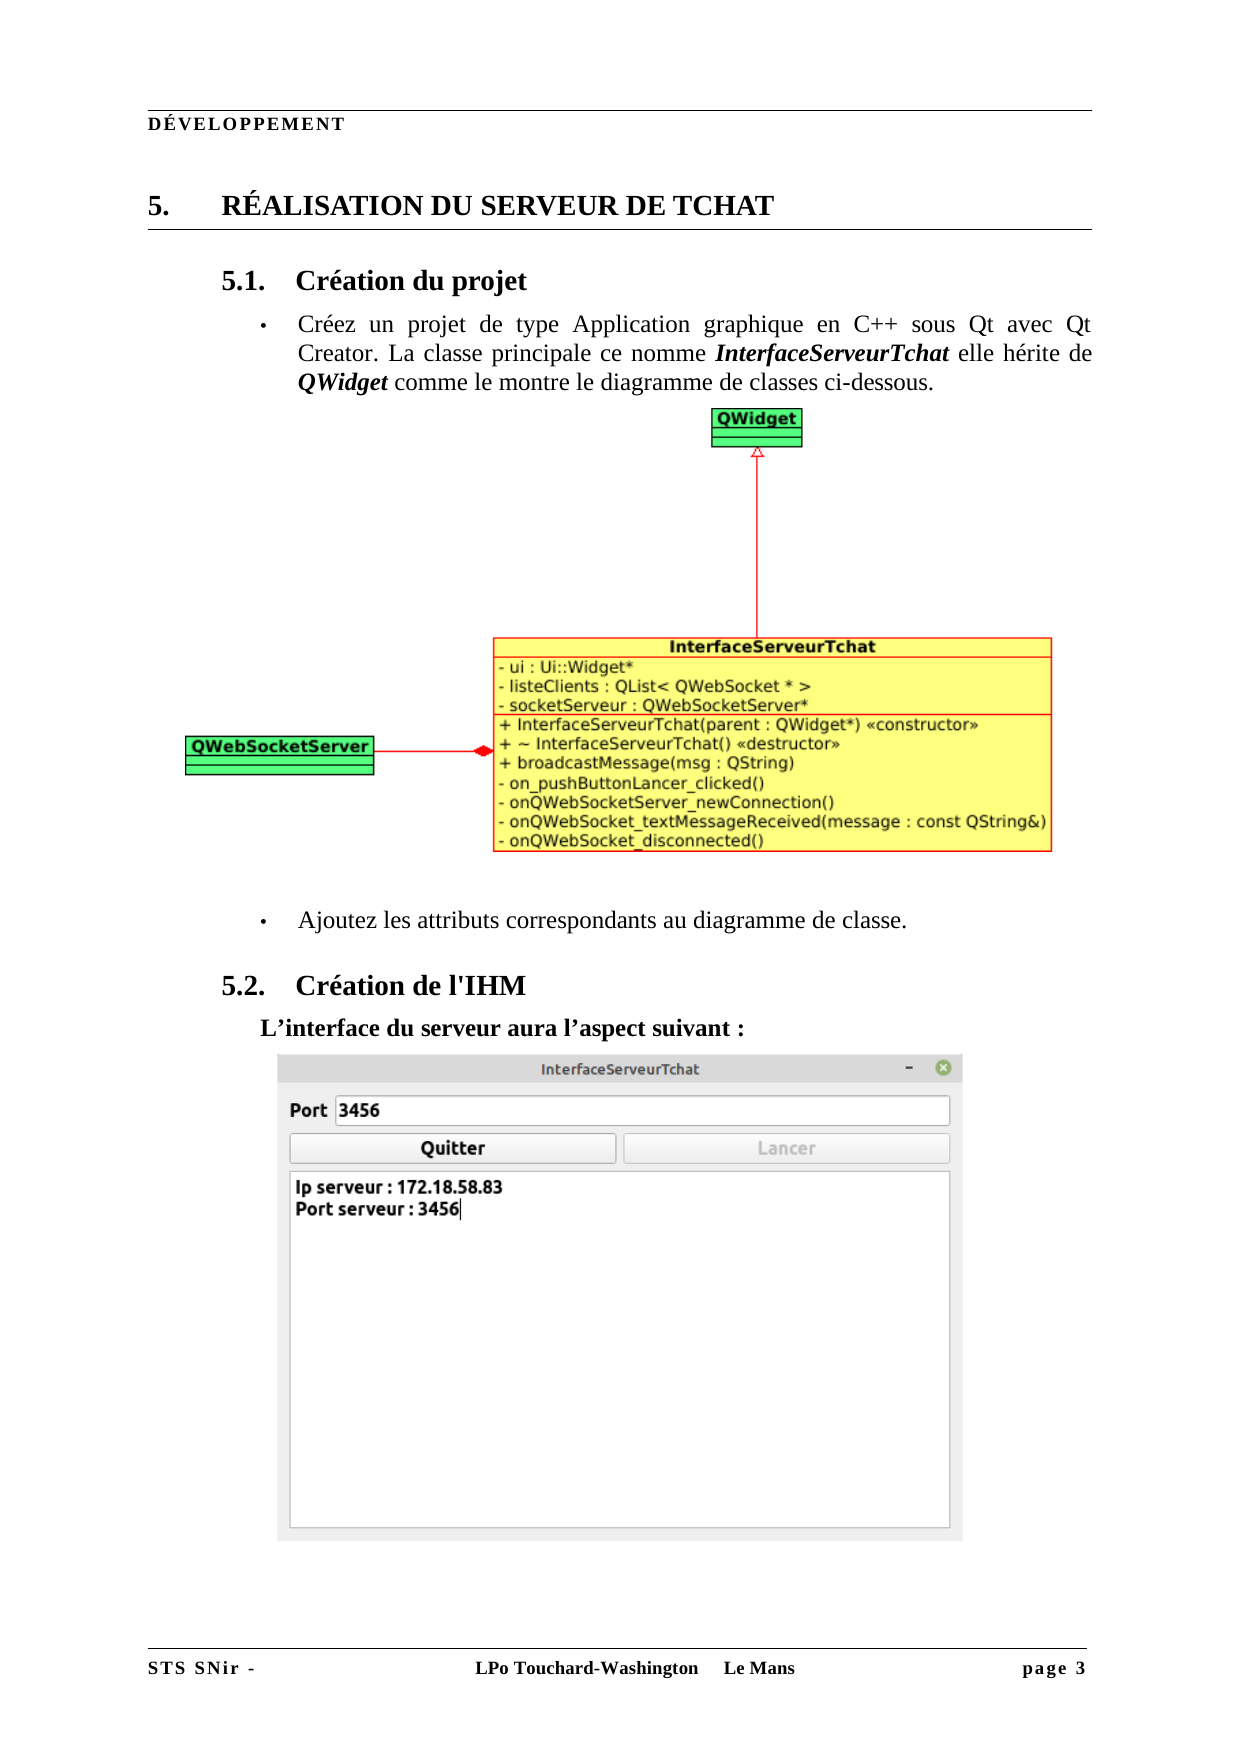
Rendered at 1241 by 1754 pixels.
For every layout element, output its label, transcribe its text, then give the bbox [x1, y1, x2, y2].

picture [277, 1054, 963, 1541]
text L’interface du serveur aura l’aspect suivant : [260, 1013, 1092, 1042]
list Ajoutez les attributs correspondants au diagramme de classe. [260, 905, 1092, 934]
subtitle Réalisation du Serveur de tchat [148, 185, 1092, 229]
picture [185, 408, 1055, 852]
subtitle Création du projet [221, 267, 1092, 297]
list Créez un projet de type Application graphique en C++ sous Qt avec Qt Creator. La classe principale ce nomme InterfaceServeurTchat elle hérite de QWidget comme le montre le diagramme de classes ci-dessous. [260, 309, 1092, 396]
subtitle Création de l'IHM [221, 972, 1092, 1001]
